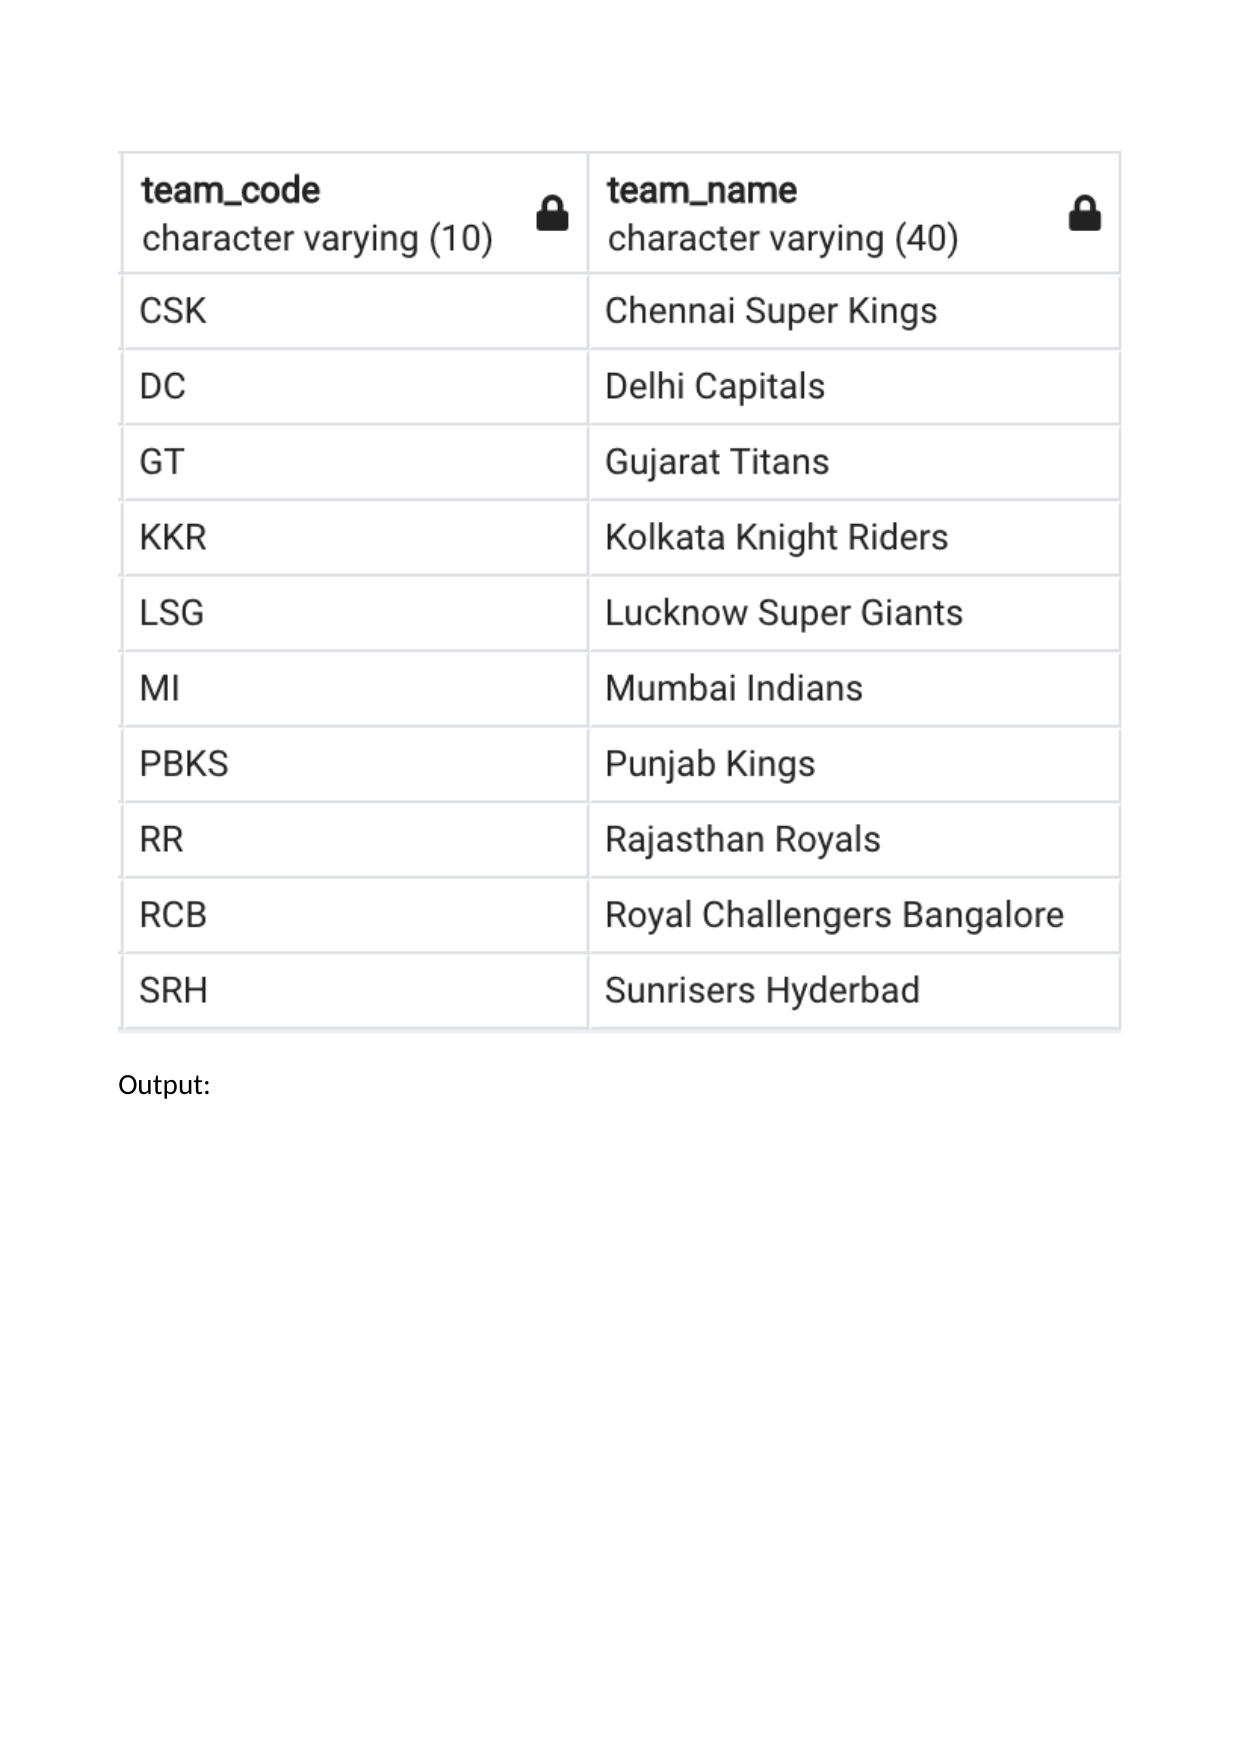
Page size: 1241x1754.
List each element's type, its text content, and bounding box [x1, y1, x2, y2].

text Output: [118, 1066, 1122, 1102]
